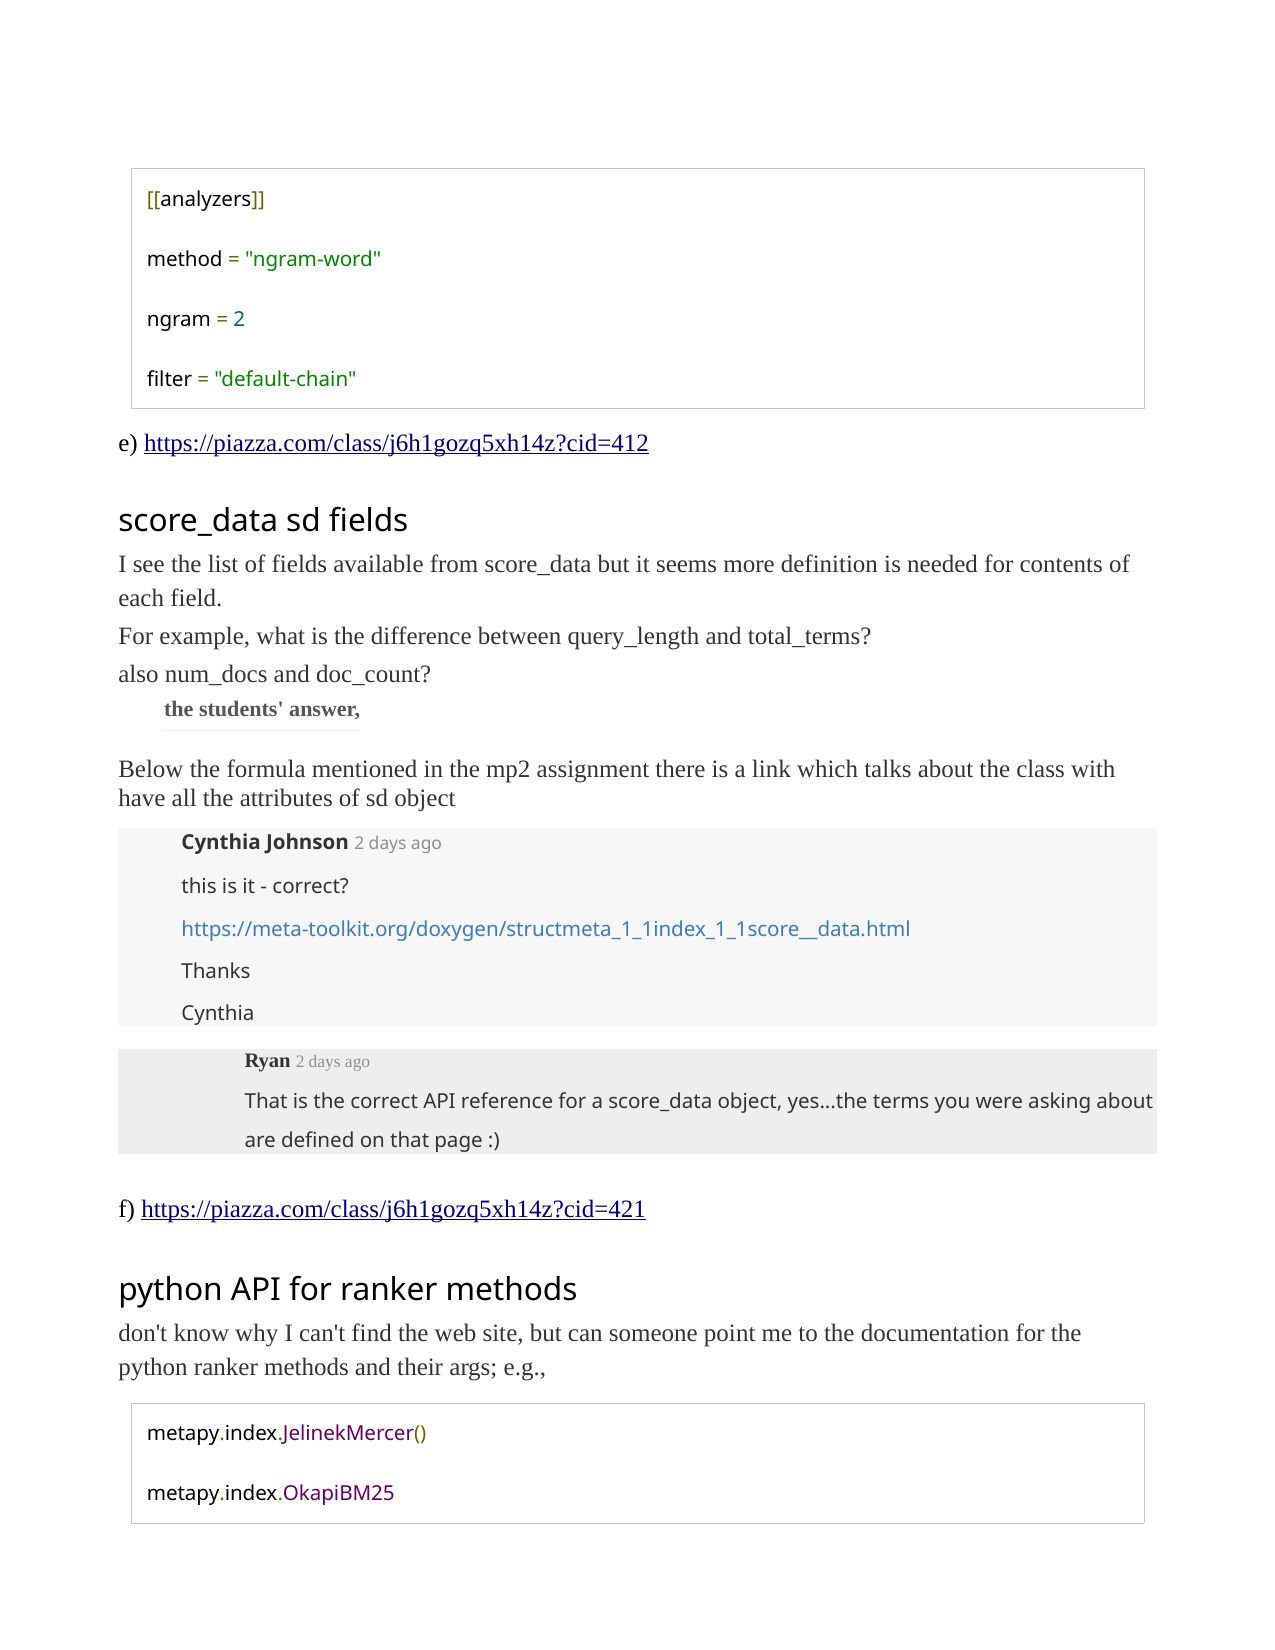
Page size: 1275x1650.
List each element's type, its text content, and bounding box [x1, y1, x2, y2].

text e) https://piazza.com/class/j6h1gozq5xh14z?cid=412 [118, 428, 1157, 457]
text https://meta-toolkit.org/doxygen/structmeta_1_1index_1_1score__data.html [181, 914, 1157, 942]
text Cynthia [181, 998, 1157, 1026]
text metapy.index.OkapiBM25 [132, 1463, 1144, 1523]
text also num_docs and doc_count? [118, 659, 1157, 687]
text ngram = 2 [132, 288, 1144, 332]
text Thanks [181, 956, 1157, 984]
text Cynthia Johnson 2 days ago [181, 828, 1157, 856]
text [[analyzers]] [132, 169, 1144, 212]
text Ryan 2 days ago [244, 1048, 1157, 1072]
text the students' answer, [118, 696, 1157, 734]
text method = "ngram-word" [132, 228, 1144, 272]
text Below the formula mentioned in the mp2 assignment there is a link which talks about the class with have all the attributes of sd object [118, 754, 1157, 812]
text That is the correct API reference for a score_data object, yes...the terms you were asking about are defined on that page :) [244, 1087, 1157, 1154]
text don't know why I can't find the web site, but can someone point me to the documentation for the python ranker methods and their args; e.g., [118, 1318, 1157, 1381]
subtitle python API for ranker methods [118, 1267, 1157, 1310]
subtitle score_data sd fields [118, 498, 1157, 541]
text I see the list of fields available from score_data but it seems more definition is needed for contents of each field. [118, 549, 1157, 612]
text filter = "default-chain" [132, 349, 1144, 408]
text f) https://piazza.com/class/j6h1gozq5xh14z?cid=421 [118, 1194, 1157, 1222]
text For example, what is the difference between query_length and total_terms? [118, 621, 1157, 650]
text this is it - correct? [181, 872, 1157, 900]
text metapy.index.JelinekMercer() [132, 1404, 1144, 1447]
